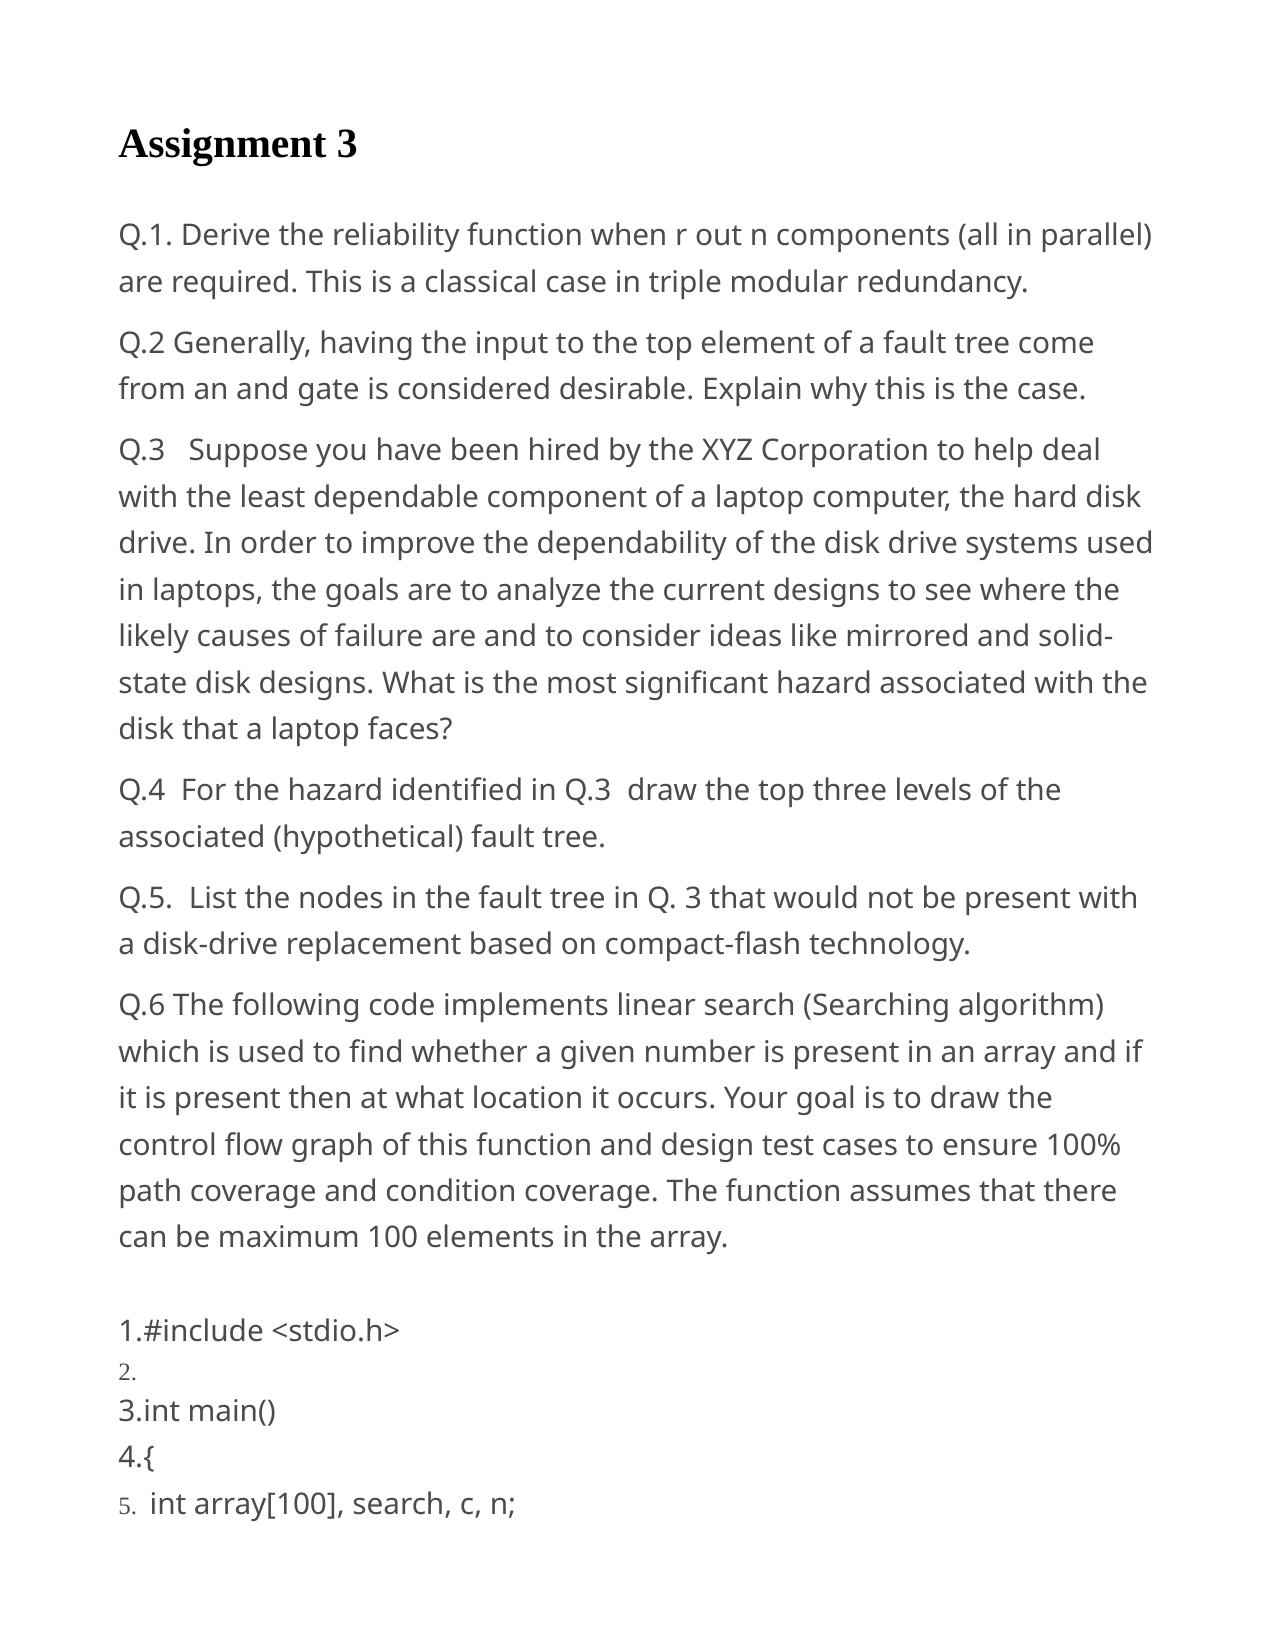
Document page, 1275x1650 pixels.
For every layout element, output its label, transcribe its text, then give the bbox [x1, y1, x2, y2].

list #include <stdio.h> [118, 1310, 1157, 1351]
text Q.4 For the hazard identified in Q.3 draw the top three levels of the associated (hypothetical) fault tree. [118, 769, 1157, 856]
text Assignment 3 [118, 118, 1157, 166]
text Q.2 Generally, having the input to the top element of a fault tree come from an and gate is considered desirable. Explain why this is the case. [118, 321, 1157, 408]
list { [118, 1436, 1157, 1476]
list int array[100], search, c, n; [118, 1482, 1157, 1523]
text Q.3 Suppose you have been hired by the XYZ Corporation to help deal with the least dependable component of a laptop computer, the hard disk drive. In order to improve the dependability of the disk drive systems used in laptops, the goals are to analyze the current designs to see where the likely causes of failure are and to consider ideas like mirrored and solid-state disk designs. What is the most significant hazard associated with the disk that a laptop faces? [118, 429, 1157, 748]
list int main() [118, 1389, 1157, 1430]
text Q.5. List the nodes in the fault tree in Q. 3 that would not be present with a disk-drive replacement based on compact-flash technology. [118, 876, 1157, 963]
text Q.1. Derive the reliability function when r out n components (all in parallel) are required. This is a classical case in triple modular redundancy. [118, 214, 1157, 301]
text Q.6 The following code implements linear search (Searching algorithm) which is used to find whether a given number is present in an array and if it is present then at what location it occurs. Your goal is to draw the control flow graph of this function and design test cases to ensure 100% path coverage and condition coverage. The function assumes that there can be maximum 100 elements in the array. [118, 984, 1157, 1256]
